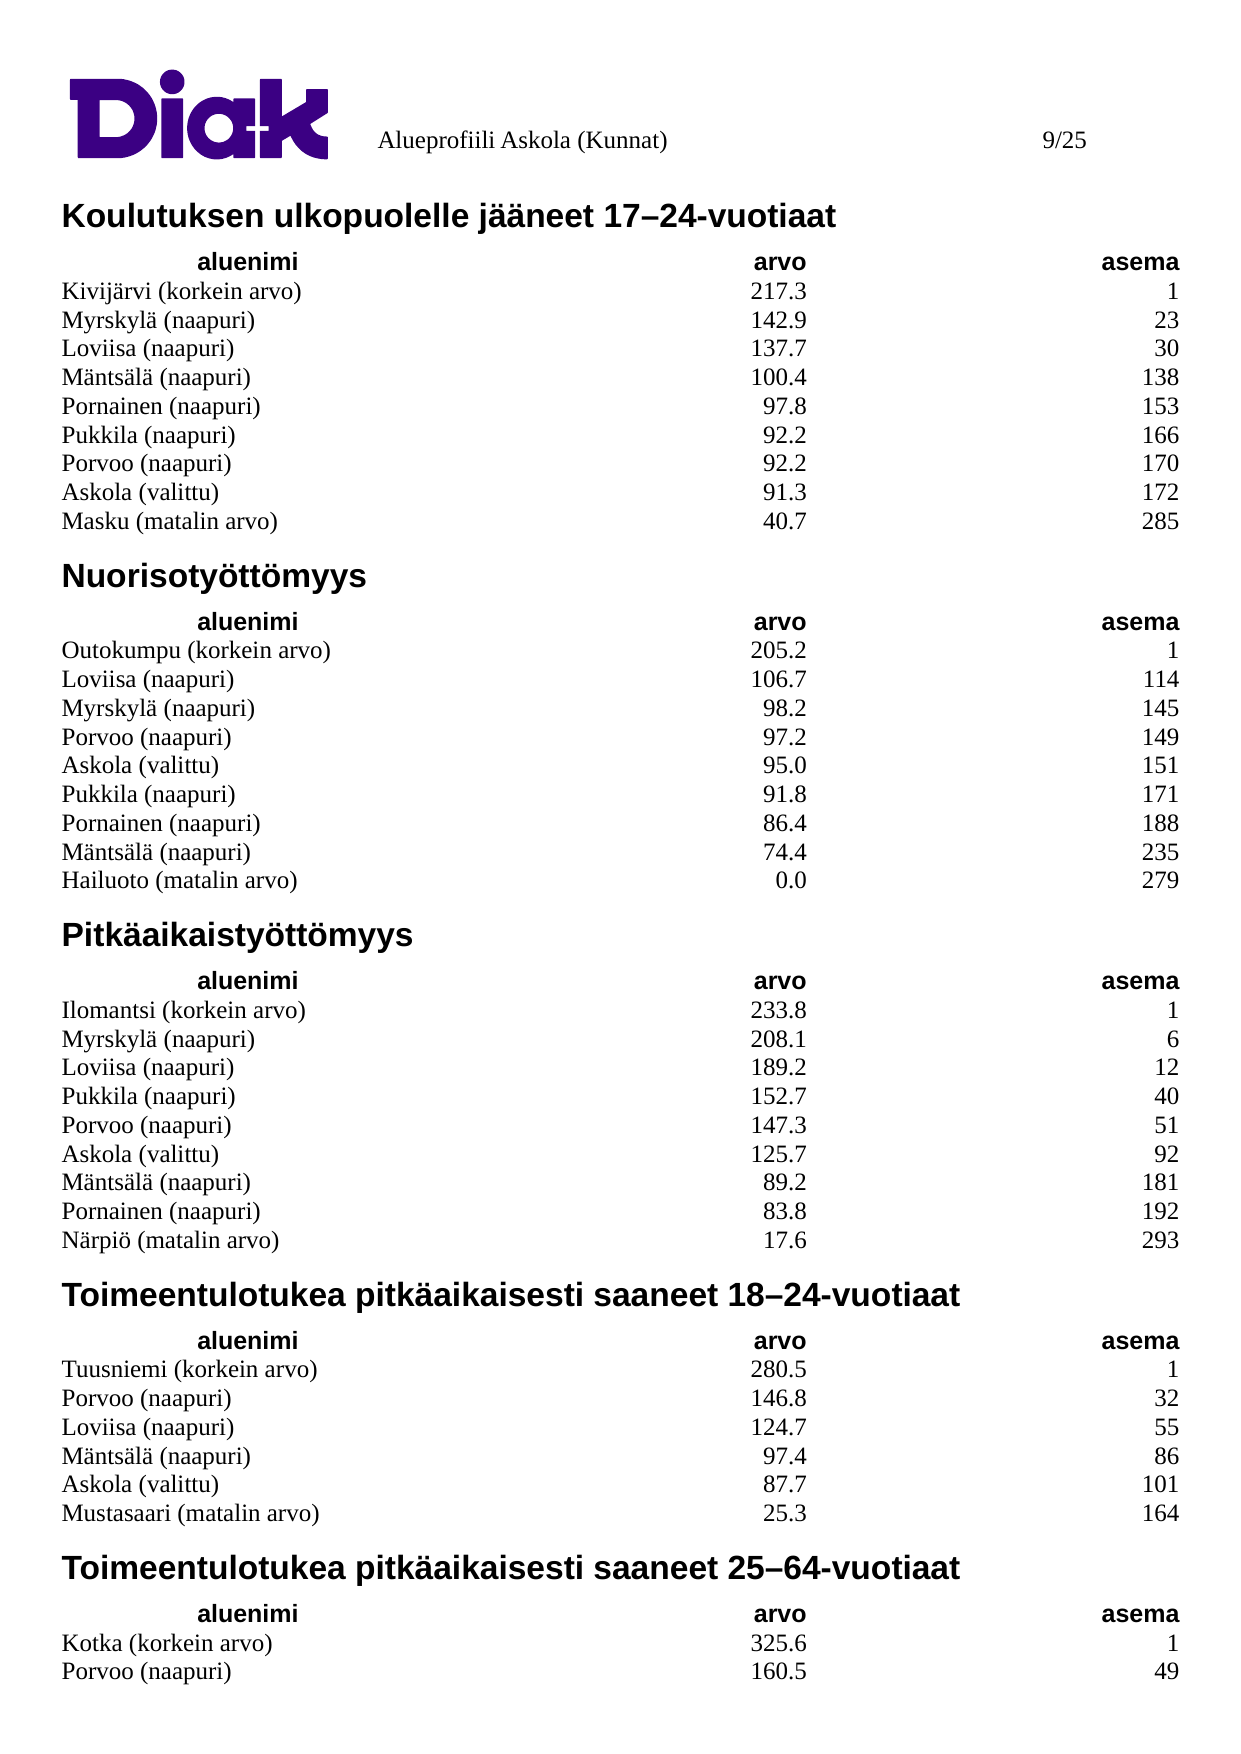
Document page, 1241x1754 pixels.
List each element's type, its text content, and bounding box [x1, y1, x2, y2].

table_cell Askola (valittu) [61, 477, 434, 506]
table_cell 205.2 [434, 636, 806, 664]
table_header asema [806, 966, 1179, 995]
table_cell Loviisa (naapuri) [61, 1412, 434, 1441]
table_header asema [806, 1326, 1179, 1354]
table_cell 279 [806, 866, 1179, 894]
table_cell 137.7 [434, 334, 806, 362]
table_header asema [806, 1599, 1179, 1628]
table_cell Tuusniemi (korkein arvo) [61, 1355, 434, 1383]
table_cell Porvoo (naapuri) [61, 1383, 434, 1412]
table_cell Outokumpu (korkein arvo) [61, 636, 434, 664]
table_cell 142.9 [434, 305, 806, 333]
table_cell 189.2 [434, 1053, 806, 1081]
table_cell Loviisa (naapuri) [61, 1053, 434, 1081]
table_cell Pornainen (naapuri) [61, 391, 434, 420]
subtitle Pitkäaikaistyöttömyys [61, 915, 1179, 954]
table_cell 124.7 [434, 1412, 806, 1441]
table_cell Mäntsälä (naapuri) [61, 362, 434, 391]
table_cell 160.5 [434, 1656, 806, 1685]
table_cell Mäntsälä (naapuri) [61, 1168, 434, 1196]
table_cell 151 [806, 751, 1179, 779]
table_cell Askola (valittu) [61, 1139, 434, 1167]
table_cell Askola (valittu) [61, 1470, 434, 1498]
table_cell 101 [806, 1470, 1179, 1498]
table_header aluenimi [61, 1599, 434, 1628]
table_cell Mustasaari (matalin arvo) [61, 1498, 434, 1527]
table_header aluenimi [61, 607, 434, 636]
table_cell 164 [806, 1498, 1179, 1527]
table_cell 1 [806, 636, 1179, 664]
table_cell Porvoo (naapuri) [61, 1110, 434, 1139]
table_cell Porvoo (naapuri) [61, 722, 434, 751]
table_cell 17.6 [434, 1225, 806, 1254]
table_cell 1 [806, 1355, 1179, 1383]
table_cell 233.8 [434, 995, 806, 1024]
table_cell 147.3 [434, 1110, 806, 1139]
table_cell 87.7 [434, 1470, 806, 1498]
table_cell Pukkila (naapuri) [61, 1081, 434, 1110]
table_cell 145 [806, 693, 1179, 722]
table_cell Porvoo (naapuri) [61, 1656, 434, 1685]
table_cell 325.6 [434, 1628, 806, 1656]
table_cell Mäntsälä (naapuri) [61, 837, 434, 866]
table_cell 49 [806, 1656, 1179, 1685]
table_cell 293 [806, 1225, 1179, 1254]
table_cell Mäntsälä (naapuri) [61, 1441, 434, 1469]
table_header arvo [434, 607, 806, 636]
table_cell 208.1 [434, 1024, 806, 1052]
table_cell Pornainen (naapuri) [61, 808, 434, 837]
table_cell 98.2 [434, 693, 806, 722]
table_cell 100.4 [434, 362, 806, 391]
table_cell 1 [806, 276, 1179, 305]
table_cell 171 [806, 779, 1179, 808]
table_cell 32 [806, 1383, 1179, 1412]
table_cell 106.7 [434, 664, 806, 693]
table_cell 86.4 [434, 808, 806, 837]
table_cell 92.2 [434, 449, 806, 477]
table_cell Masku (matalin arvo) [61, 506, 434, 535]
table_cell 149 [806, 722, 1179, 751]
table_header arvo [434, 1599, 806, 1628]
table_cell 166 [806, 420, 1179, 448]
table_header aluenimi [61, 247, 434, 276]
table_cell 23 [806, 305, 1179, 333]
table_cell 92 [806, 1139, 1179, 1167]
table_cell 97.4 [434, 1441, 806, 1469]
table_cell 40.7 [434, 506, 806, 535]
table_cell Myrskylä (naapuri) [61, 693, 434, 722]
table_cell 1 [806, 995, 1179, 1024]
table_cell 146.8 [434, 1383, 806, 1412]
table_cell 285 [806, 506, 1179, 535]
table_cell 192 [806, 1196, 1179, 1225]
table_cell 1 [806, 1628, 1179, 1656]
table_cell 92.2 [434, 420, 806, 448]
table_cell 114 [806, 664, 1179, 693]
table_header arvo [434, 1326, 806, 1354]
table_cell 235 [806, 837, 1179, 866]
table_cell 188 [806, 808, 1179, 837]
table_cell Pukkila (naapuri) [61, 779, 434, 808]
table_cell 280.5 [434, 1355, 806, 1383]
table_cell 97.2 [434, 722, 806, 751]
table_cell Hailuoto (matalin arvo) [61, 866, 434, 894]
table_header aluenimi [61, 1326, 434, 1354]
table_cell Kivijärvi (korkein arvo) [61, 276, 434, 305]
table_cell 91.8 [434, 779, 806, 808]
table_cell 6 [806, 1024, 1179, 1052]
table_cell 152.7 [434, 1081, 806, 1110]
table_cell Loviisa (naapuri) [61, 664, 434, 693]
table_cell 125.7 [434, 1139, 806, 1167]
table_header arvo [434, 247, 806, 276]
table_cell Pornainen (naapuri) [61, 1196, 434, 1225]
table_cell 97.8 [434, 391, 806, 420]
table_header asema [806, 247, 1179, 276]
table_header arvo [434, 966, 806, 995]
table_cell 91.3 [434, 477, 806, 506]
table_cell 153 [806, 391, 1179, 420]
subtitle Toimeentulotukea pitkäaikaisesti saaneet 25–64-vuotiaat [61, 1548, 1179, 1586]
table_cell 170 [806, 449, 1179, 477]
table_cell 51 [806, 1110, 1179, 1139]
table_cell 138 [806, 362, 1179, 391]
table_cell Kotka (korkein arvo) [61, 1628, 434, 1656]
table_cell 181 [806, 1168, 1179, 1196]
subtitle Koulutuksen ulkopuolelle jääneet 17–24-vuotiaat [61, 196, 1179, 235]
table_cell 0.0 [434, 866, 806, 894]
table_cell 12 [806, 1053, 1179, 1081]
table_cell 86 [806, 1441, 1179, 1469]
table_cell 25.3 [434, 1498, 806, 1527]
table_cell Myrskylä (naapuri) [61, 1024, 434, 1052]
table_cell 172 [806, 477, 1179, 506]
subtitle Nuorisotyöttömyys [61, 556, 1179, 594]
subtitle Toimeentulotukea pitkäaikaisesti saaneet 18–24-vuotiaat [61, 1274, 1179, 1313]
table_cell Ilomantsi (korkein arvo) [61, 995, 434, 1024]
table_cell Loviisa (naapuri) [61, 334, 434, 362]
table_cell 30 [806, 334, 1179, 362]
table_cell 40 [806, 1081, 1179, 1110]
table_cell Askola (valittu) [61, 751, 434, 779]
table_cell Myrskylä (naapuri) [61, 305, 434, 333]
table_cell 95.0 [434, 751, 806, 779]
table_cell Närpiö (matalin arvo) [61, 1225, 434, 1254]
table_cell 74.4 [434, 837, 806, 866]
table_cell 89.2 [434, 1168, 806, 1196]
table_cell 83.8 [434, 1196, 806, 1225]
table_cell 217.3 [434, 276, 806, 305]
table_header asema [806, 607, 1179, 636]
table_cell Pukkila (naapuri) [61, 420, 434, 448]
table_header aluenimi [61, 966, 434, 995]
table_cell Porvoo (naapuri) [61, 449, 434, 477]
table_cell 55 [806, 1412, 1179, 1441]
